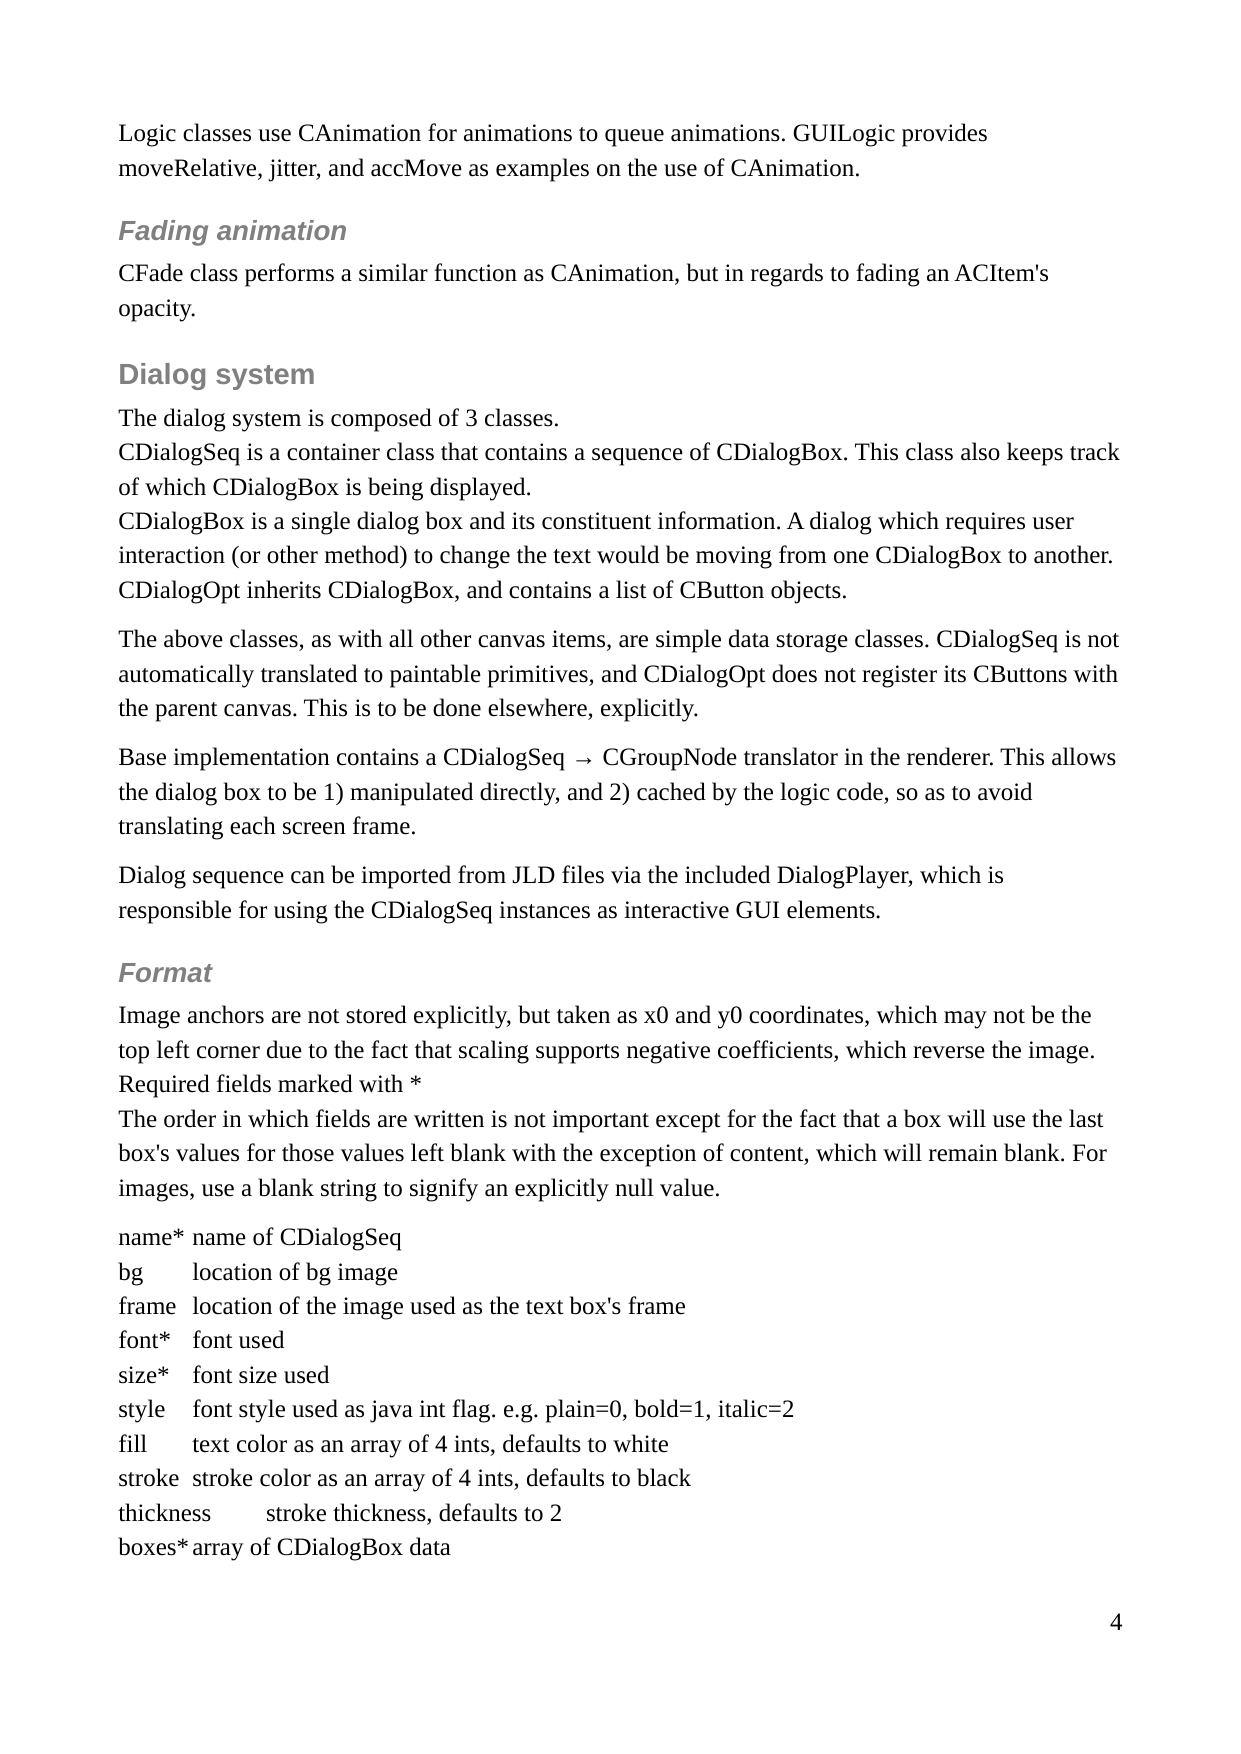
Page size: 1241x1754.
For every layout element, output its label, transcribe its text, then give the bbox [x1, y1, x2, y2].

text Logic classes use CAnimation for animations to queue animations. GUILogic provides moveRelative, jitter, and accMove as examples on the use of CAnimation. [118, 118, 1122, 181]
text name* name of CDialogSeq bg location of bg image frame location of the image used as the text box's frame font* font used size* font size used style font style used as java int flag. e.g. plain=0, bold=1, italic=2 fill text color as an array of 4 ints, defaults to white stroke stroke color as an array of 4 ints, defaults to black thickness stroke thickness, defaults to 2 boxes* array of CDialogBox data [118, 1222, 1122, 1561]
text Image anchors are not stored explicitly, but taken as x0 and y0 coordinates, which may not be the top left corner due to the fact that scaling supports negative coefficients, which reverse the image. Required fields marked with * The order in which fields are written is not important except for the fact that a box will use the last box's values for those values left blank with the exception of content, which will remain blank. For images, use a blank string to signify an explicitly null value. [118, 1001, 1122, 1202]
text The above classes, as with all other canvas items, are simple data storage classes. CDialogSeq is not automatically translated to paintable primitives, and CDialogOpt does not register its CButtons with the parent canvas. This is to be done elsewhere, explicitly. [118, 624, 1122, 722]
text CFade class performs a similar function as CAnimation, but in regards to fading an ACItem's opacity. [118, 258, 1122, 322]
text Dialog sequence can be imported from JLD files via the included DialogPlayer, which is responsible for using the CDialogSeq instances as interactive GUI elements. [118, 860, 1122, 923]
subtitle Format [118, 956, 1122, 988]
subtitle Dialog system [118, 357, 1122, 390]
subtitle Fading animation [118, 214, 1122, 246]
text The dialog system is composed of 3 classes. CDialogSeq is a container class that contains a sequence of CDialogBox. This class also keeps track of which CDialogBox is being displayed. CDialogBox is a single dialog box and its constituent information. A dialog which requires user interaction (or other method) to change the text would be moving from one CDialogBox to another. CDialogOpt inherits CDialogBox, and contains a list of CButton objects. [118, 403, 1122, 604]
text Base implementation contains a CDialogSeq → CGroupNode translator in the renderer. This allows the dialog box to be 1) manipulated directly, and 2) cached by the logic code, so as to avoid translating each screen frame. [118, 742, 1122, 840]
